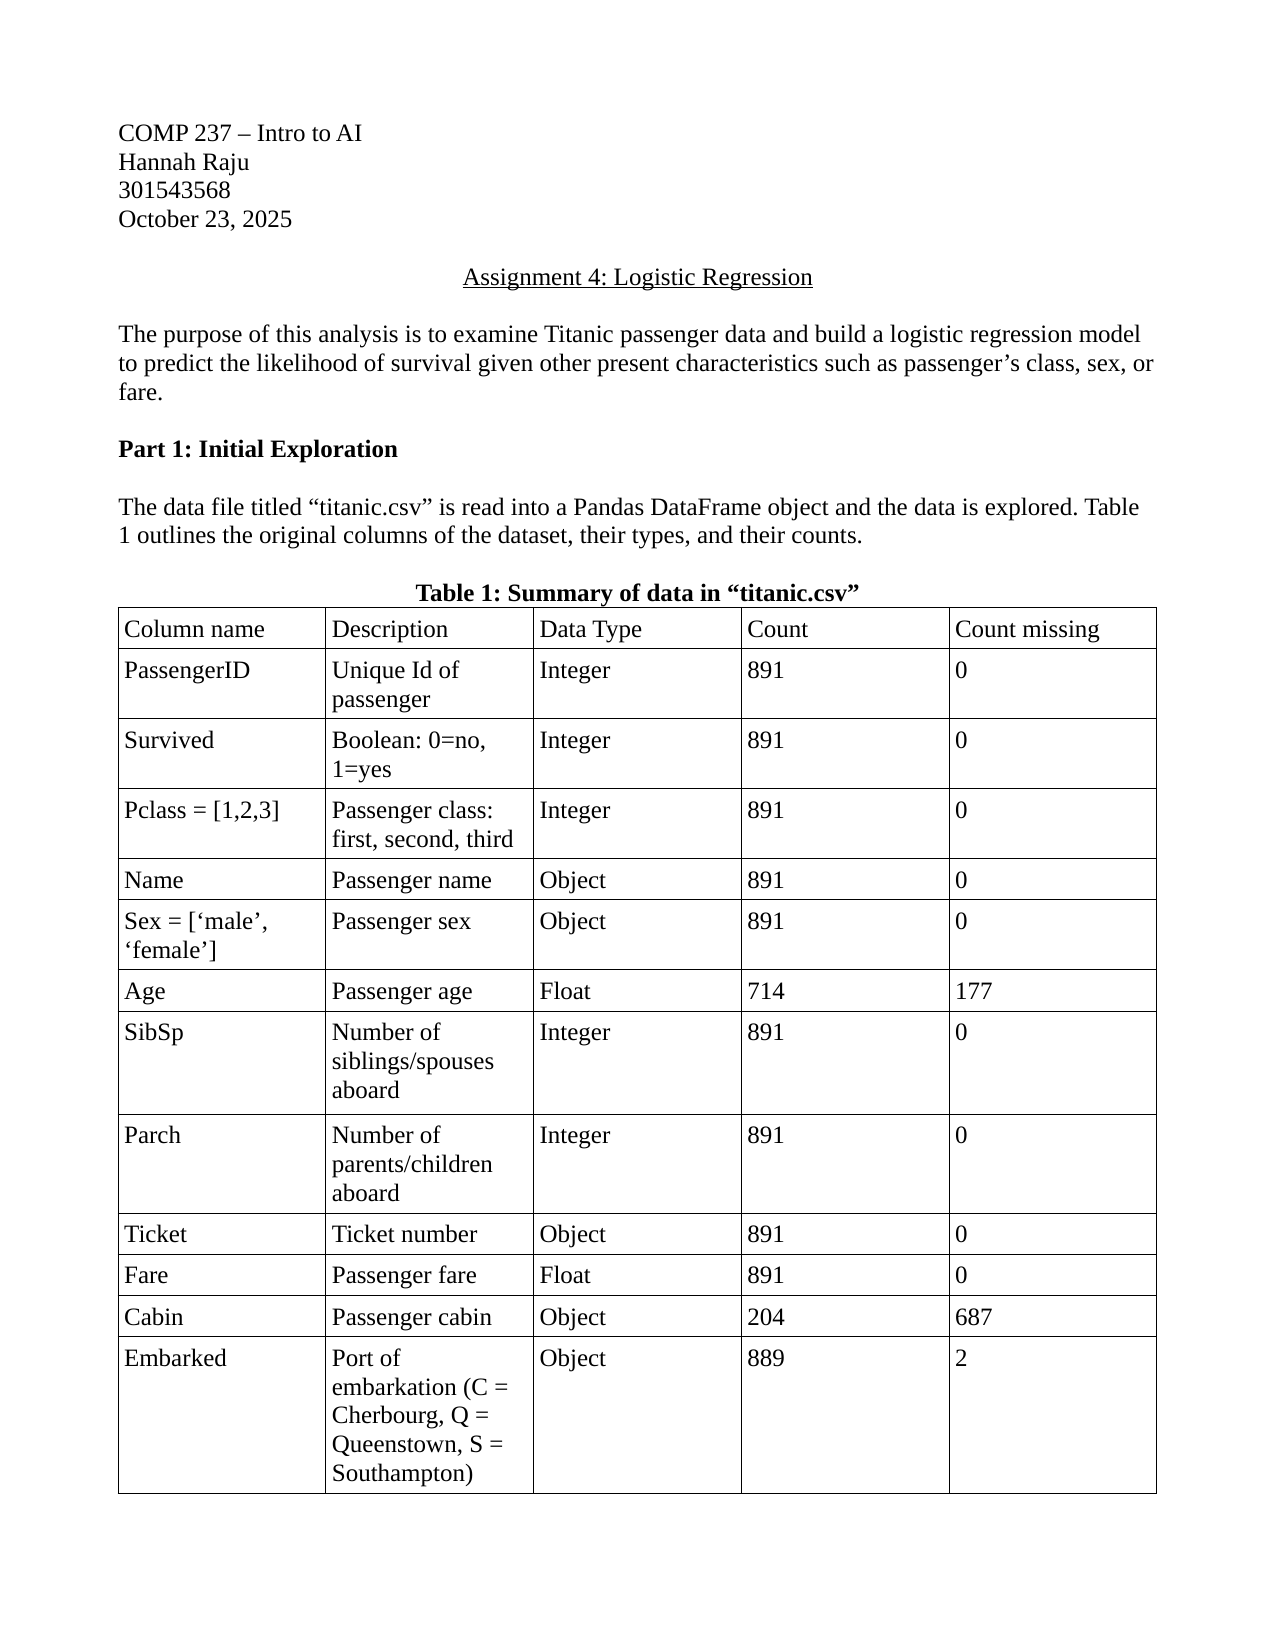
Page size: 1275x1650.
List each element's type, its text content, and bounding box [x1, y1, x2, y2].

table_cell Passenger age [326, 970, 533, 1011]
table_cell Unique Id of passenger [326, 649, 533, 718]
table_cell Ticket [119, 1214, 325, 1254]
table_cell 0 [950, 649, 1156, 718]
table_cell 891 [742, 789, 949, 858]
table_cell 891 [742, 719, 949, 788]
table_cell Object [534, 1296, 741, 1336]
text COMP 237 – Intro to AI [118, 118, 1157, 147]
table_cell 2 [950, 1337, 1156, 1492]
table_cell Parch [119, 1115, 325, 1212]
table_cell Number of siblings/spouses aboard [326, 1012, 533, 1114]
table_cell Integer [534, 1012, 741, 1114]
table_cell Passenger sex [326, 900, 533, 969]
table_header Count [742, 608, 949, 648]
table_cell Port of embarkation (C = Cherbourg, Q = Queenstown, S = Southampton) [326, 1337, 533, 1492]
table_cell Object [534, 1337, 741, 1492]
table_cell 714 [742, 970, 949, 1011]
text Table 1: Summary of data in “titanic.csv” [118, 578, 1157, 607]
table_cell 0 [950, 719, 1156, 788]
table_cell Integer [534, 789, 741, 858]
table_cell 204 [742, 1296, 949, 1336]
table_cell Pclass = [1,2,3] [119, 789, 325, 858]
table_cell Name [119, 859, 325, 899]
table_cell 177 [950, 970, 1156, 1011]
table_cell 0 [950, 859, 1156, 899]
table_cell Object [534, 859, 741, 899]
table_cell Number of parents/children aboard [326, 1115, 533, 1212]
table_cell Age [119, 970, 325, 1011]
text Assignment 4: Logistic Regression [118, 262, 1157, 291]
table_cell Integer [534, 649, 741, 718]
table_header Column name [119, 608, 325, 648]
table_cell Passenger cabin [326, 1296, 533, 1336]
table_cell 0 [950, 900, 1156, 969]
table_cell 687 [950, 1296, 1156, 1336]
text The purpose of this analysis is to examine Titanic passenger data and build a logistic regression model to predict the likelihood of survival given other present characteristics such as passenger’s class, sex, or fare. [118, 319, 1157, 406]
table_cell 0 [950, 789, 1156, 858]
table_cell 891 [742, 1012, 949, 1114]
table_cell 0 [950, 1214, 1156, 1254]
table_cell 891 [742, 1255, 949, 1295]
table_cell 891 [742, 900, 949, 969]
table_cell Object [534, 1214, 741, 1254]
table_cell 891 [742, 649, 949, 718]
table_cell 0 [950, 1255, 1156, 1295]
table_cell Float [534, 1255, 741, 1295]
table_cell Passenger class: first, second, third [326, 789, 533, 858]
text The data file titled “titanic.csv” is read into a Pandas DataFrame object and the data is explored. Table 1 outlines the original columns of the dataset, their types, and their counts. [118, 492, 1157, 549]
table_cell Float [534, 970, 741, 1011]
text Part 1: Initial Exploration [118, 434, 1157, 463]
table_cell SibSp [119, 1012, 325, 1114]
table_cell Boolean: 0=no, 1=yes [326, 719, 533, 788]
table_cell Passenger name [326, 859, 533, 899]
table_cell Object [534, 900, 741, 969]
table_cell Fare [119, 1255, 325, 1295]
table_cell Passenger fare [326, 1255, 533, 1295]
table_cell 891 [742, 1115, 949, 1212]
table_header Description [326, 608, 533, 648]
table_cell 0 [950, 1115, 1156, 1212]
text Hannah Raju [118, 147, 1157, 176]
table_cell 891 [742, 859, 949, 899]
table_cell Ticket number [326, 1214, 533, 1254]
table_header Data Type [534, 608, 741, 648]
table_cell Cabin [119, 1296, 325, 1336]
table_cell Sex = [‘male’, ‘female’] [119, 900, 325, 969]
text October 23, 2025 [118, 204, 1157, 233]
table_cell 889 [742, 1337, 949, 1492]
table_cell 0 [950, 1012, 1156, 1114]
table_cell Survived [119, 719, 325, 788]
table_cell Embarked [119, 1337, 325, 1492]
table_cell PassengerID [119, 649, 325, 718]
table_cell Integer [534, 719, 741, 788]
text 301543568 [118, 176, 1157, 204]
table_cell Integer [534, 1115, 741, 1212]
table_cell 891 [742, 1214, 949, 1254]
table_header Count missing [950, 608, 1156, 648]
